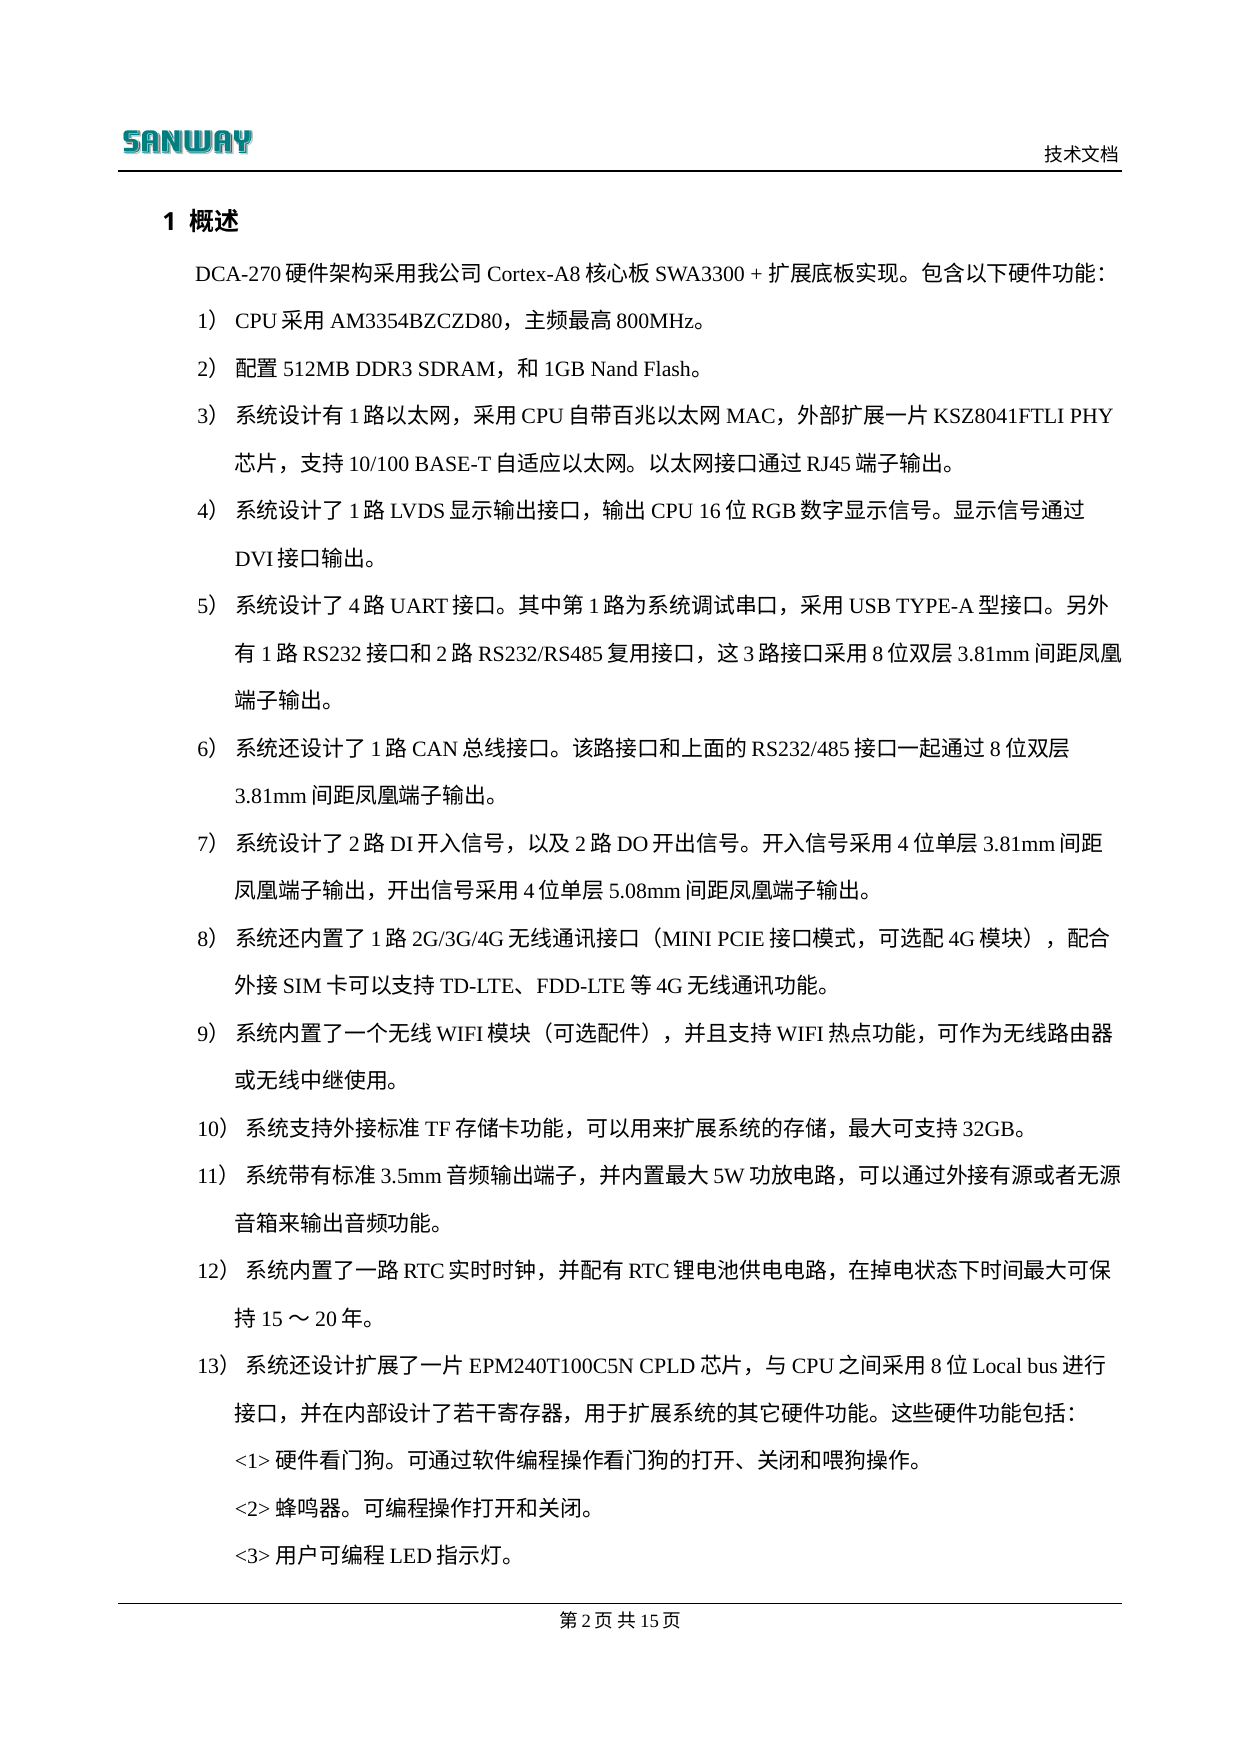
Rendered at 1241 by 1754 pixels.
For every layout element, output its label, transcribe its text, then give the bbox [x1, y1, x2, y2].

list 概述 [156, 202, 1122, 238]
list 系统设计了2路DI开入信号，以及2路DO开出信号。开入信号采用4位单层3.81mm间距凤凰端子输出，开出信号采用4位单层5.08mm间距凤凰端子输出。 [197, 826, 1122, 905]
list 系统设计了4路UART接口。其中第1路为系统调试串口，采用USB TYPE-A型接口。另外有1路RS232接口和2路RS232/RS485复用接口，这3路接口采用8位双层3.81mm间距凤凰端子输出。 [197, 588, 1122, 715]
list 系统还设计了1路CAN总线接口。该路接口和上面的RS232/485接口一起通过8位双层3.81mm间距凤凰端子输出。 [197, 731, 1122, 810]
list 用户可编程LED指示灯。 [234, 1538, 1122, 1570]
list 配置512MB DDR3 SDRAM，和1GB Nand Flash。 [197, 351, 1122, 383]
list 系统还内置了1路2G/3G/4G无线通讯接口（MINI PCIE接口模式，可选配4G模块），配合外接SIM卡可以支持TD-LTE、FDD-LTE等4G无线通讯功能。 [197, 921, 1122, 1000]
list 蜂鸣器。可编程操作打开和关闭。 [234, 1491, 1122, 1523]
text DCA-270硬件架构采用我公司Cortex-A8核心板SWA3300 + 扩展底板实现。包含以下硬件功能： [159, 256, 1122, 288]
list 系统还设计扩展了一片EPM240T100C5N CPLD芯片，与CPU之间采用8位Local bus进行接口，并在内部设计了若干寄存器，用于扩展系统的其它硬件功能。这些硬件功能包括： [197, 1348, 1122, 1428]
list 系统内置了一路RTC实时时钟，并配有RTC锂电池供电电路，在掉电状态下时间最大可保持15 ～ 20年。 [197, 1253, 1122, 1333]
list 系统内置了一个无线WIFI模块（可选配件），并且支持WIFI热点功能，可作为无线路由器或无线中继使用。 [197, 1016, 1122, 1095]
list 硬件看门狗。可通过软件编程操作看门狗的打开、关闭和喂狗操作。 [234, 1443, 1122, 1475]
list 系统支持外接标准TF存储卡功能，可以用来扩展系统的存储，最大可支持32GB。 [197, 1111, 1122, 1143]
list 系统设计有1路以太网，采用CPU自带百兆以太网MAC，外部扩展一片KSZ8041FTLI PHY芯片，支持10/100 BASE-T自适应以太网。以太网接口通过RJ45端子输出。 [197, 398, 1122, 478]
list 系统带有标准3.5mm音频输出端子，并内置最大5W功放电路，可以通过外接有源或者无源音箱来输出音频功能。 [197, 1158, 1122, 1238]
list 系统设计了1路LVDS显示输出接口，输出CPU 16位RGB数字显示信号。显示信号通过DVI接口输出。 [197, 493, 1122, 573]
list CPU采用AM3354BZCZD80，主频最高800MHz。 [197, 303, 1122, 335]
